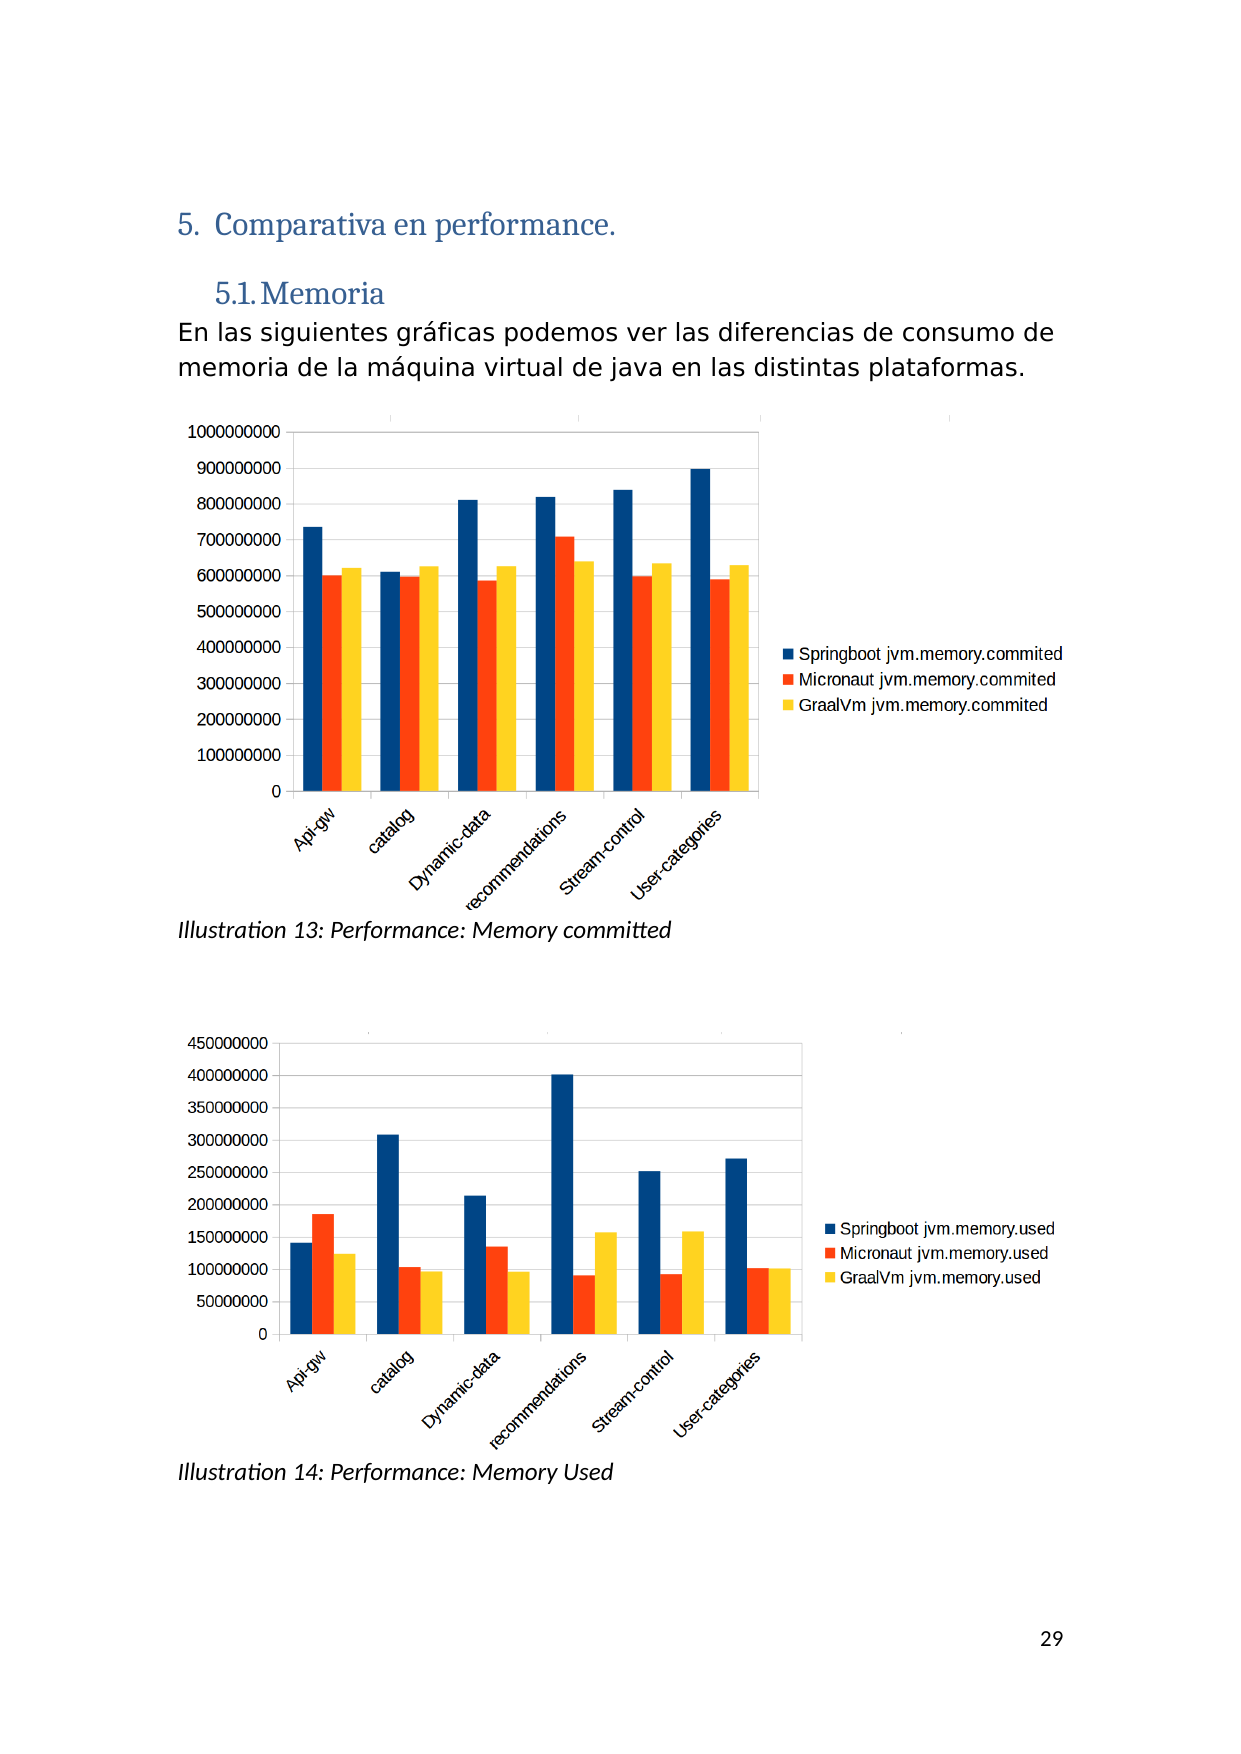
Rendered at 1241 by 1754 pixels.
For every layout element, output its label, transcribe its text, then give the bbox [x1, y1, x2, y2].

text Illustration 14: Performance: Memory Used [177, 1452, 1063, 1487]
text En las siguientes gráficas podemos ver las diferencias de consumo de memoria de la máquina virtual de java en las distintas plataformas. [177, 318, 1063, 382]
subtitle Memoria [215, 274, 1063, 312]
subtitle Comparativa en performance. [177, 205, 1063, 243]
text Illustration 13: Performance: Memory committed [177, 910, 1063, 944]
picture [177, 415, 1063, 910]
picture [177, 1032, 1063, 1452]
